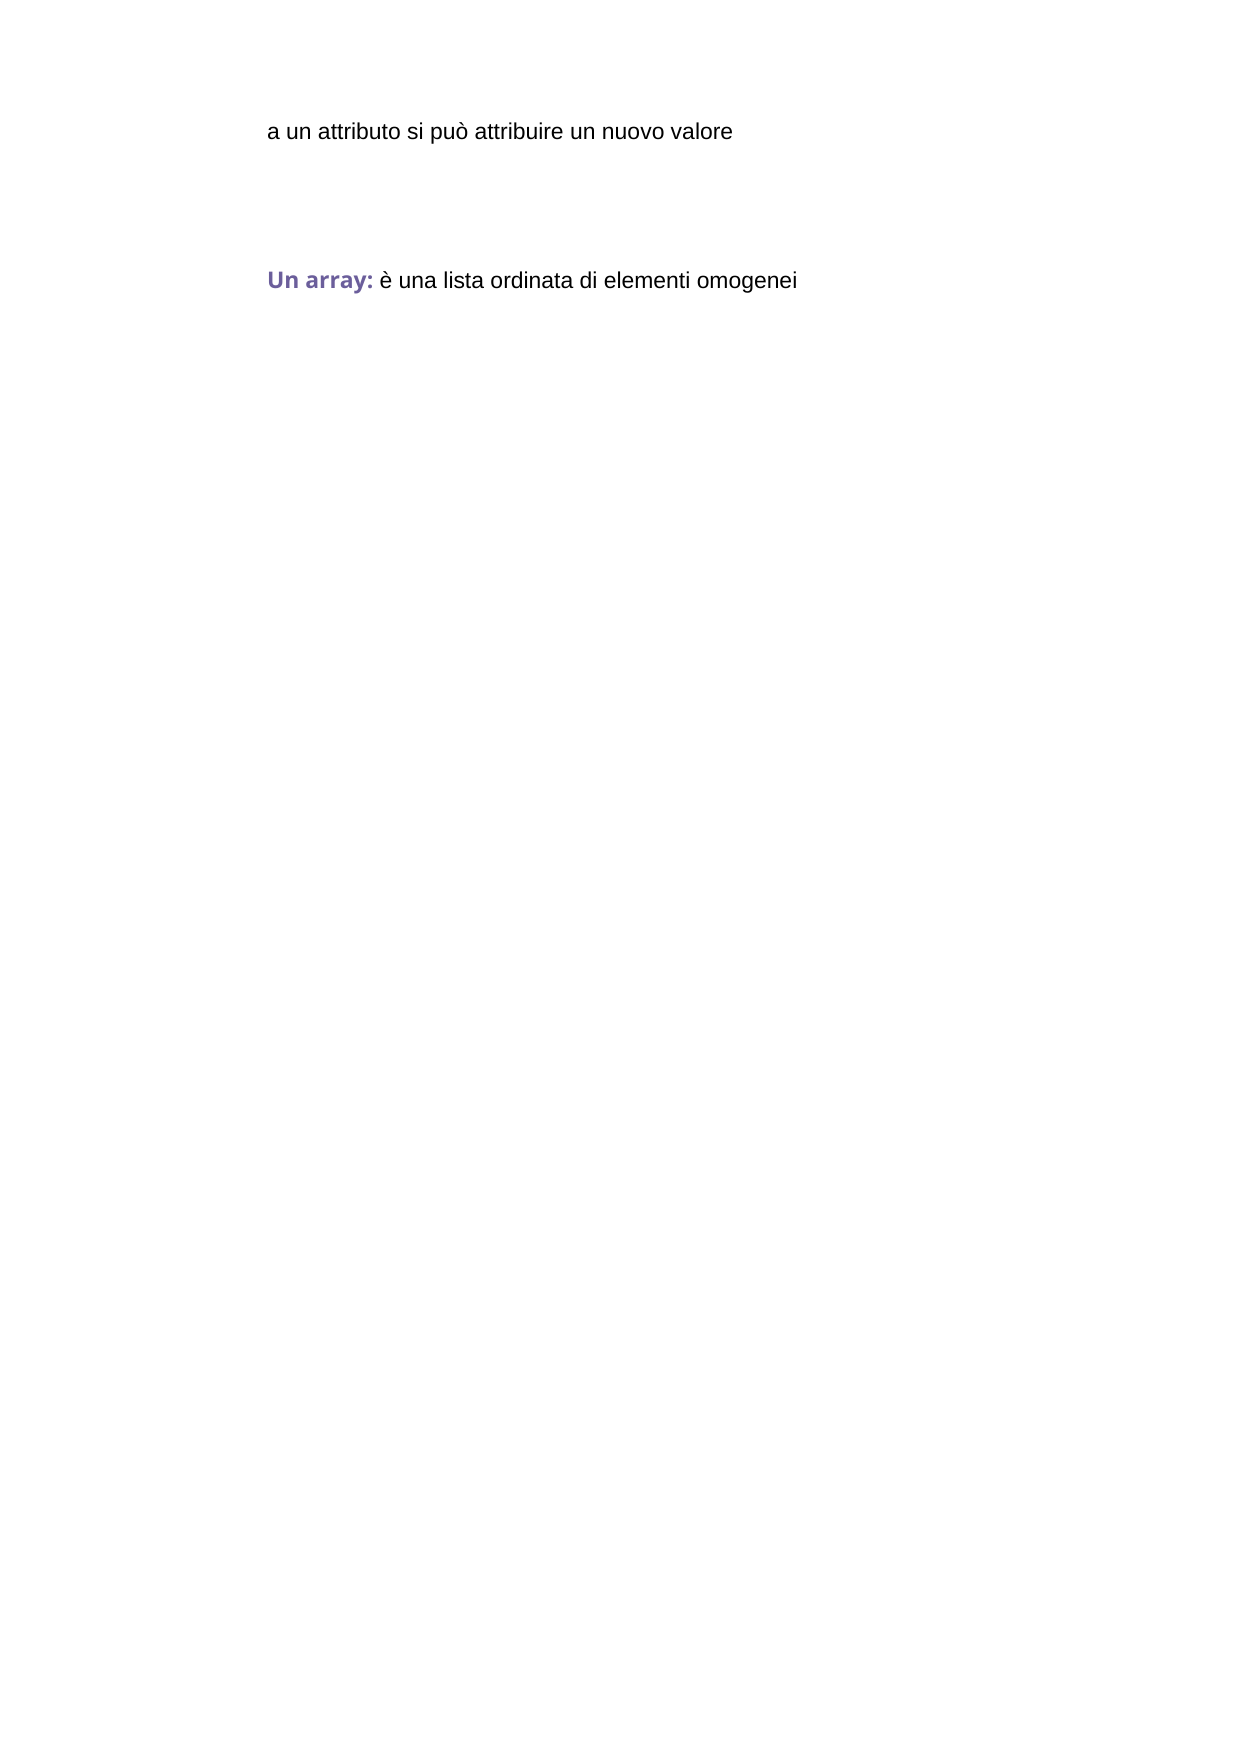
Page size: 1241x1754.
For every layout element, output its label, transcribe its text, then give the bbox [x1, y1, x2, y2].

list Un array: è una lista ordinata di elementi omogenei [193, 263, 1122, 295]
list a un attributo si può attribuire un nuovo valore [193, 118, 1122, 144]
